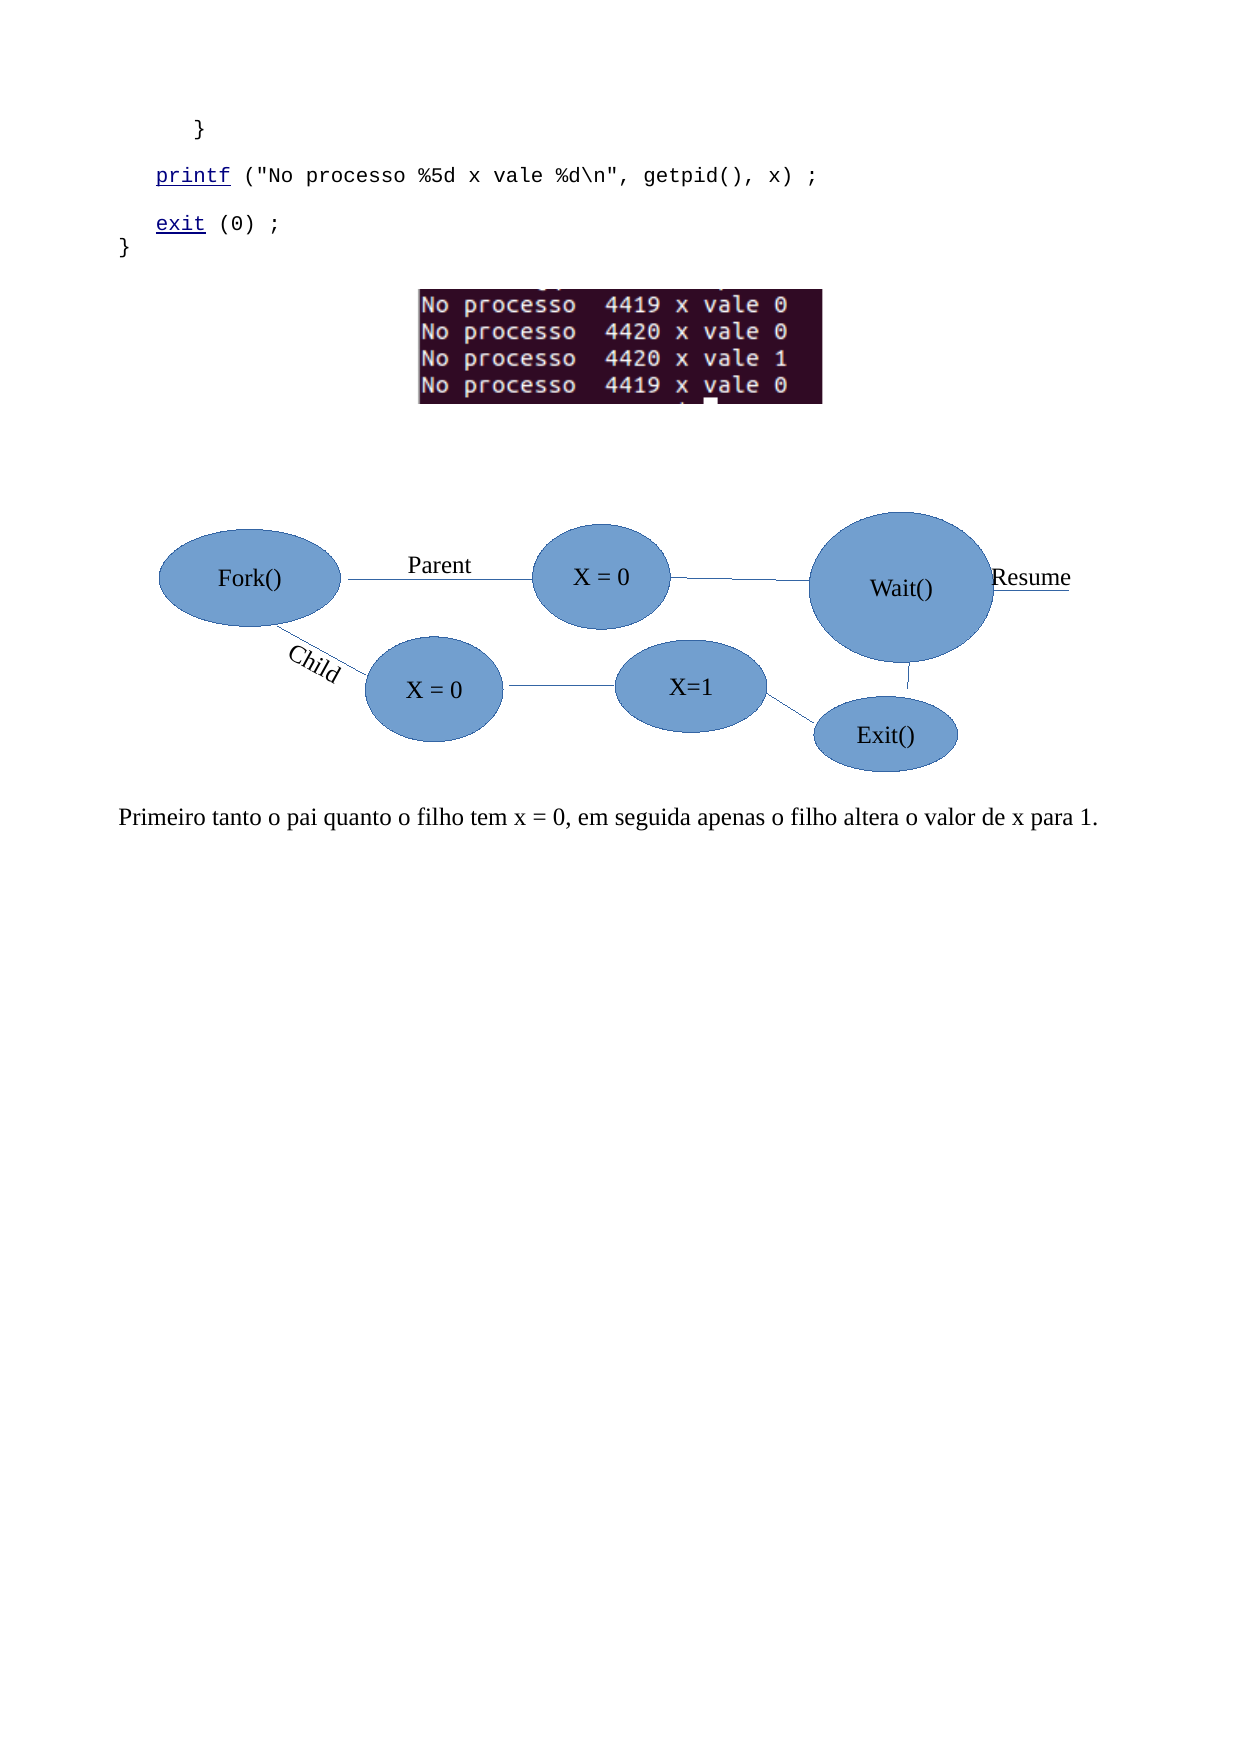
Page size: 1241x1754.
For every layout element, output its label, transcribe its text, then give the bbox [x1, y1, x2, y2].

text exit (0) ; [118, 213, 1122, 236]
text } [118, 118, 1122, 142]
text printf ("No processo %5d x vale %d\n", getpid(), x) ; [118, 165, 1122, 189]
text Primeiro tanto o pai quanto o filho tem x = 0, em seguida apenas o filho altera o valor de x para 1. [118, 802, 1122, 831]
text } [118, 236, 1122, 260]
picture [417, 289, 823, 404]
